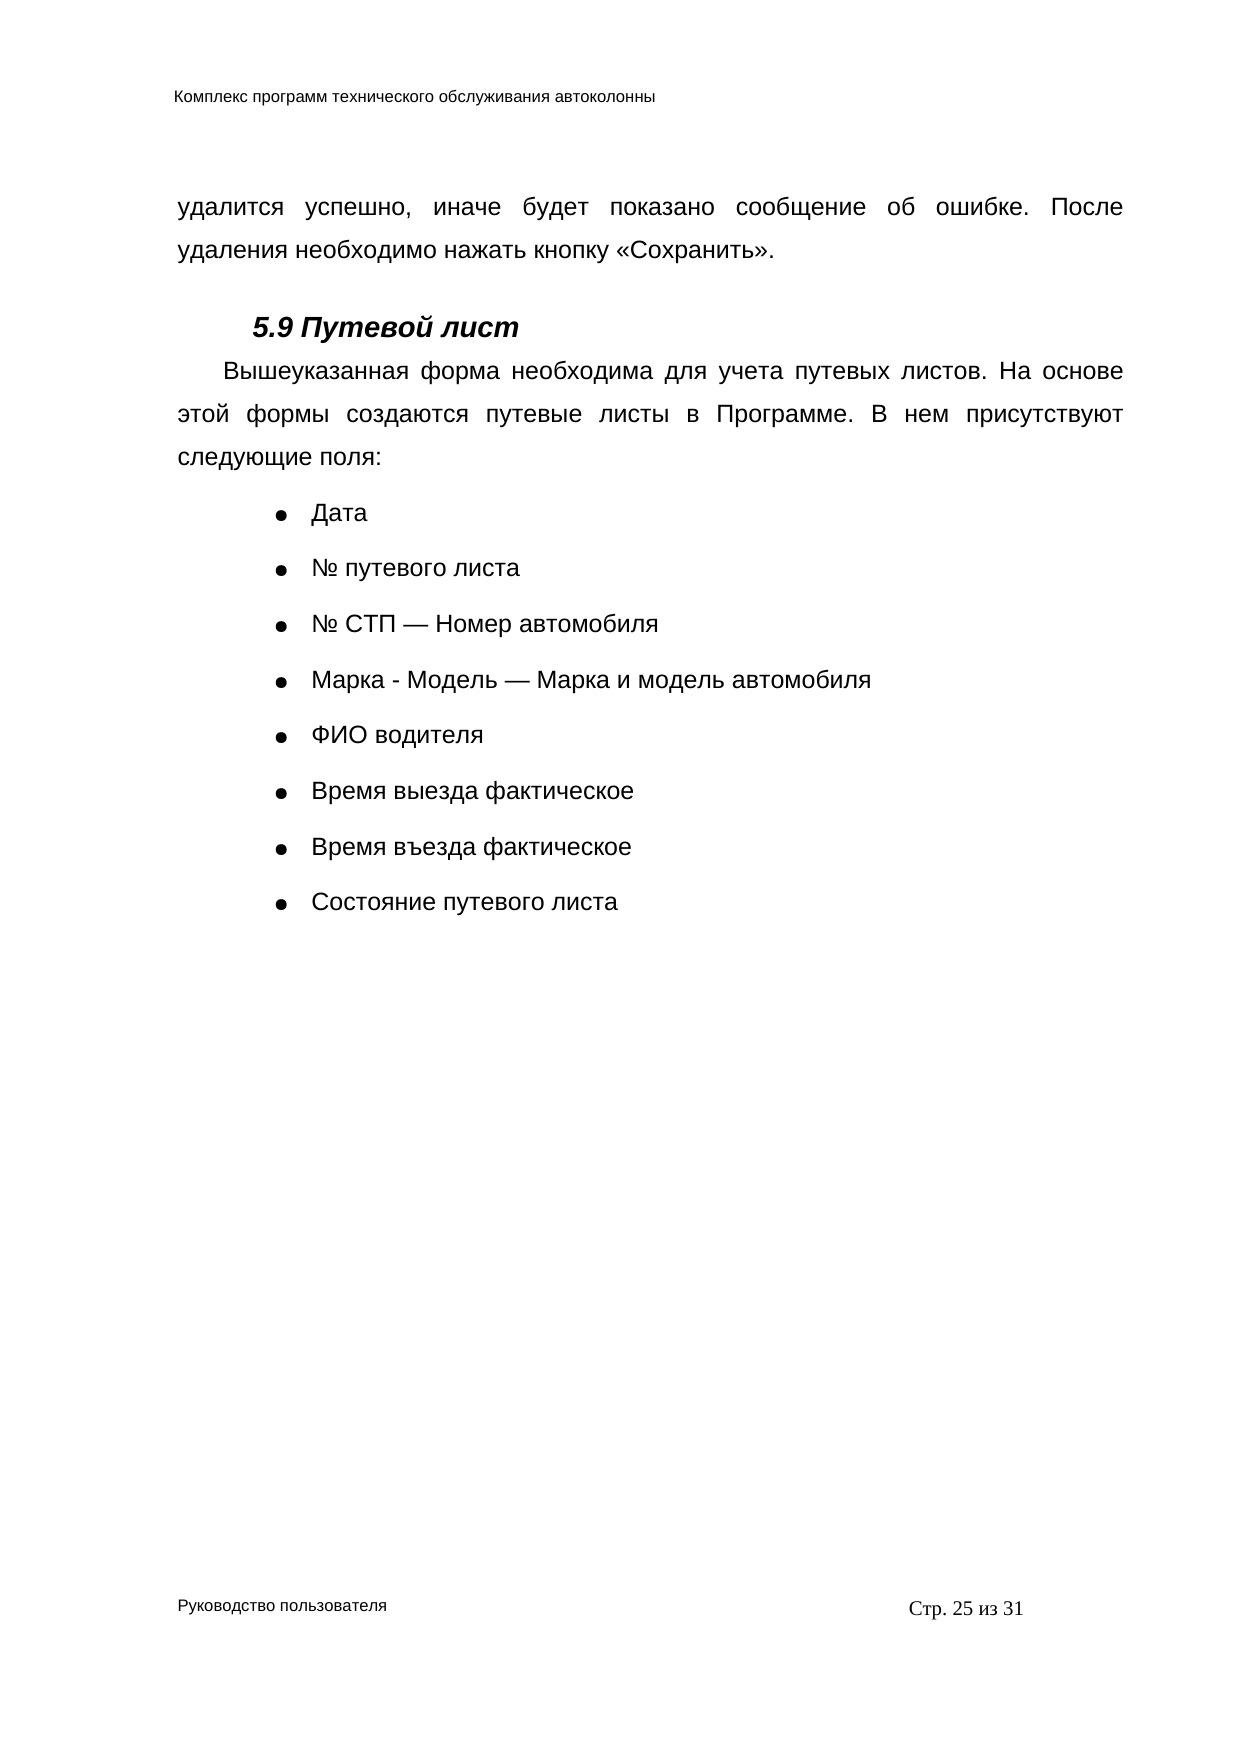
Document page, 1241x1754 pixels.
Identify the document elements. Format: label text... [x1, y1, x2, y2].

list Вышеуказанная форма необходима для учета путевых листов. На основе этой формы создаются путевые листы в Программе. В нем присутствуют следующие поля: [140, 356, 1125, 471]
list Марка - Модель — Марка и модель автомобиля [215, 665, 1125, 693]
list Время въезда фактическое [215, 832, 1125, 860]
list ФИО водителя [215, 720, 1125, 749]
subtitle 5.9 Путевой лист [215, 310, 1125, 343]
list № СТП — Номер автомобиля [215, 609, 1125, 638]
list Время выезда фактическое [215, 776, 1125, 805]
list Состояние путевого листа [215, 887, 1125, 916]
list № путевого листа [215, 553, 1125, 582]
list удалится успешно, иначе будет показано сообщение об ошибке. После удаления необходимо нажать кнопку «Сохранить». [140, 192, 1125, 264]
list Дата [215, 498, 1125, 527]
